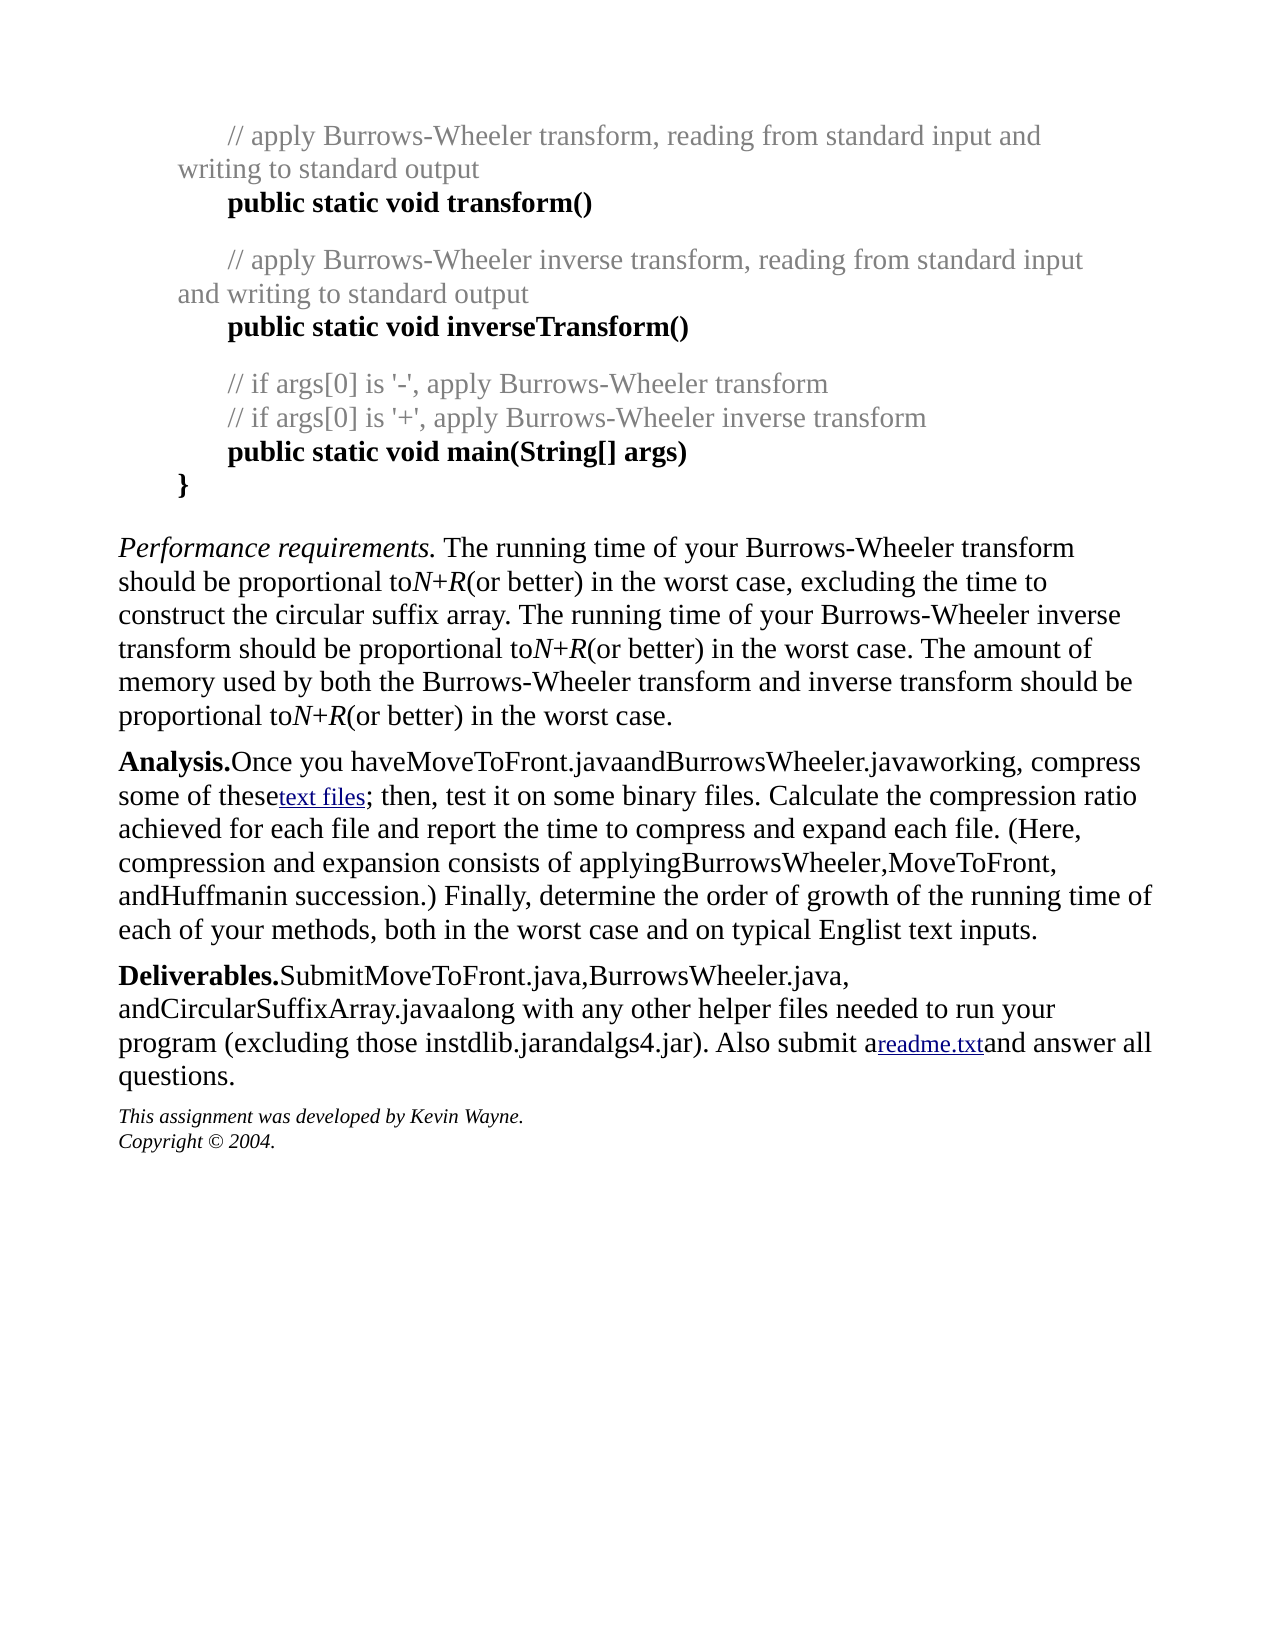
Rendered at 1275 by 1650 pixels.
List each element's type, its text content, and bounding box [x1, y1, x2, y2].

text Performance requirements. The running time of your Burrows-Wheeler transform should be proportional toN+R(or better) in the worst case, excluding the time to construct the circular suffix array. The running time of your Burrows-Wheeler inverse transform should be proportional toN+R(or better) in the worst case. The amount of memory used by both the Burrows-Wheeler transform and inverse transform should be proportional toN+R(or better) in the worst case. [118, 530, 1157, 732]
text public static void transform() [177, 185, 1098, 219]
text // if args[0] is '+', apply Burrows-Wheeler inverse transform [177, 400, 1098, 434]
text // apply Burrows-Wheeler transform, reading from standard input and writing to standard output [177, 118, 1098, 185]
text This assignment was developed by Kevin Wayne. Copyright © 2004. [118, 1104, 1157, 1153]
text } [177, 467, 1098, 501]
text public static void main(String[] args) [177, 434, 1098, 467]
text Deliverables.SubmitMoveToFront.java,BurrowsWheeler.java, andCircularSuffixArray.javaalong with any other helper files needed to run your program (excluding those instdlib.jarandalgs4.jar). Also submit areadme.txtand answer all questions. [118, 958, 1157, 1092]
text public static void inverseTransform() [177, 309, 1098, 343]
text // if args[0] is '-', apply Burrows-Wheeler transform [177, 367, 1098, 400]
text Analysis.Once you haveMoveToFront.javaandBurrowsWheeler.javaworking, compress some of thesetext files; then, test it on some binary files. Calculate the compression ratio achieved for each file and report the time to compress and expand each file. (Here, compression and expansion consists of applyingBurrowsWheeler,MoveToFront, andHuffmanin succession.) Finally, determine the order of growth of the running time of each of your methods, both in the worst case and on typical Englist text inputs. [118, 744, 1157, 945]
text // apply Burrows-Wheeler inverse transform, reading from standard input and writing to standard output [177, 242, 1098, 309]
